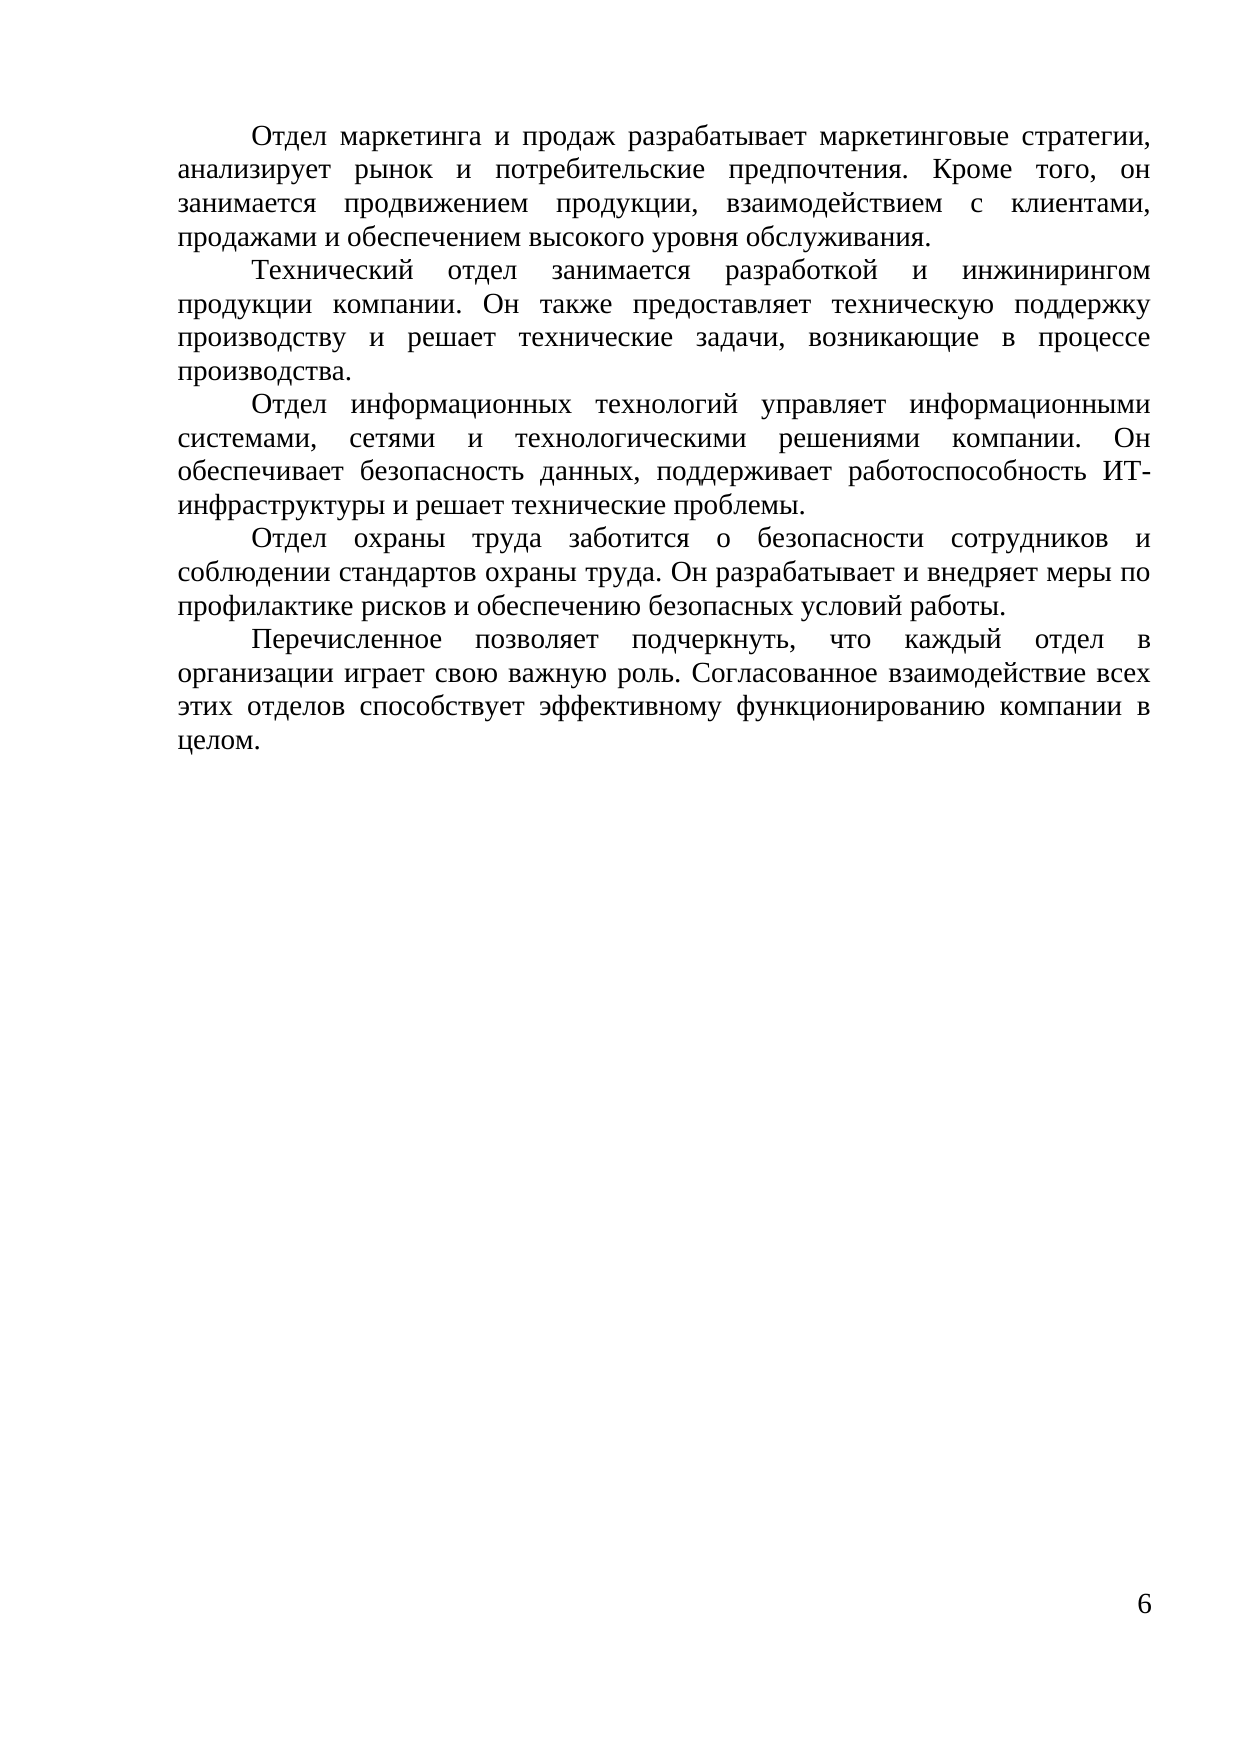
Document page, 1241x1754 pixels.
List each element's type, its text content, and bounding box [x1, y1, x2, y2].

text Отдел информационных технологий управляет информационными системами, сетями и технологическими решениями компании. Он обеспечивает безопасность данных, поддерживает работоспособность ИТ-инфраструктуры и решает технические проблемы. [177, 386, 1152, 521]
text Отдел охраны труда заботится о безопасности сотрудников и соблюдении стандартов охраны труда. Он разрабатывает и внедряет меры по профилактике рисков и обеспечению безопасных условий работы. [177, 521, 1152, 621]
text Перечисленное позволяет подчеркнуть, что каждый отдел в организации играет свою важную роль. Согласованное взаимодействие всех этих отделов способствует эффективному функционированию компании в целом. [177, 621, 1152, 755]
list Технический отдел занимается разработкой и инжинирингом продукции компании. Он также предоставляет техническую поддержку производству и решает технические задачи, возникающие в процессе производства. [177, 252, 1152, 386]
list Отдел маркетинга и продаж разрабатывает маркетинговые стратегии, анализирует рынок и потребительские предпочтения. Кроме того, он занимается продвижением продукции, взаимодействием с клиентами, продажами и обеспечением высокого уровня обслуживания. [177, 118, 1152, 252]
